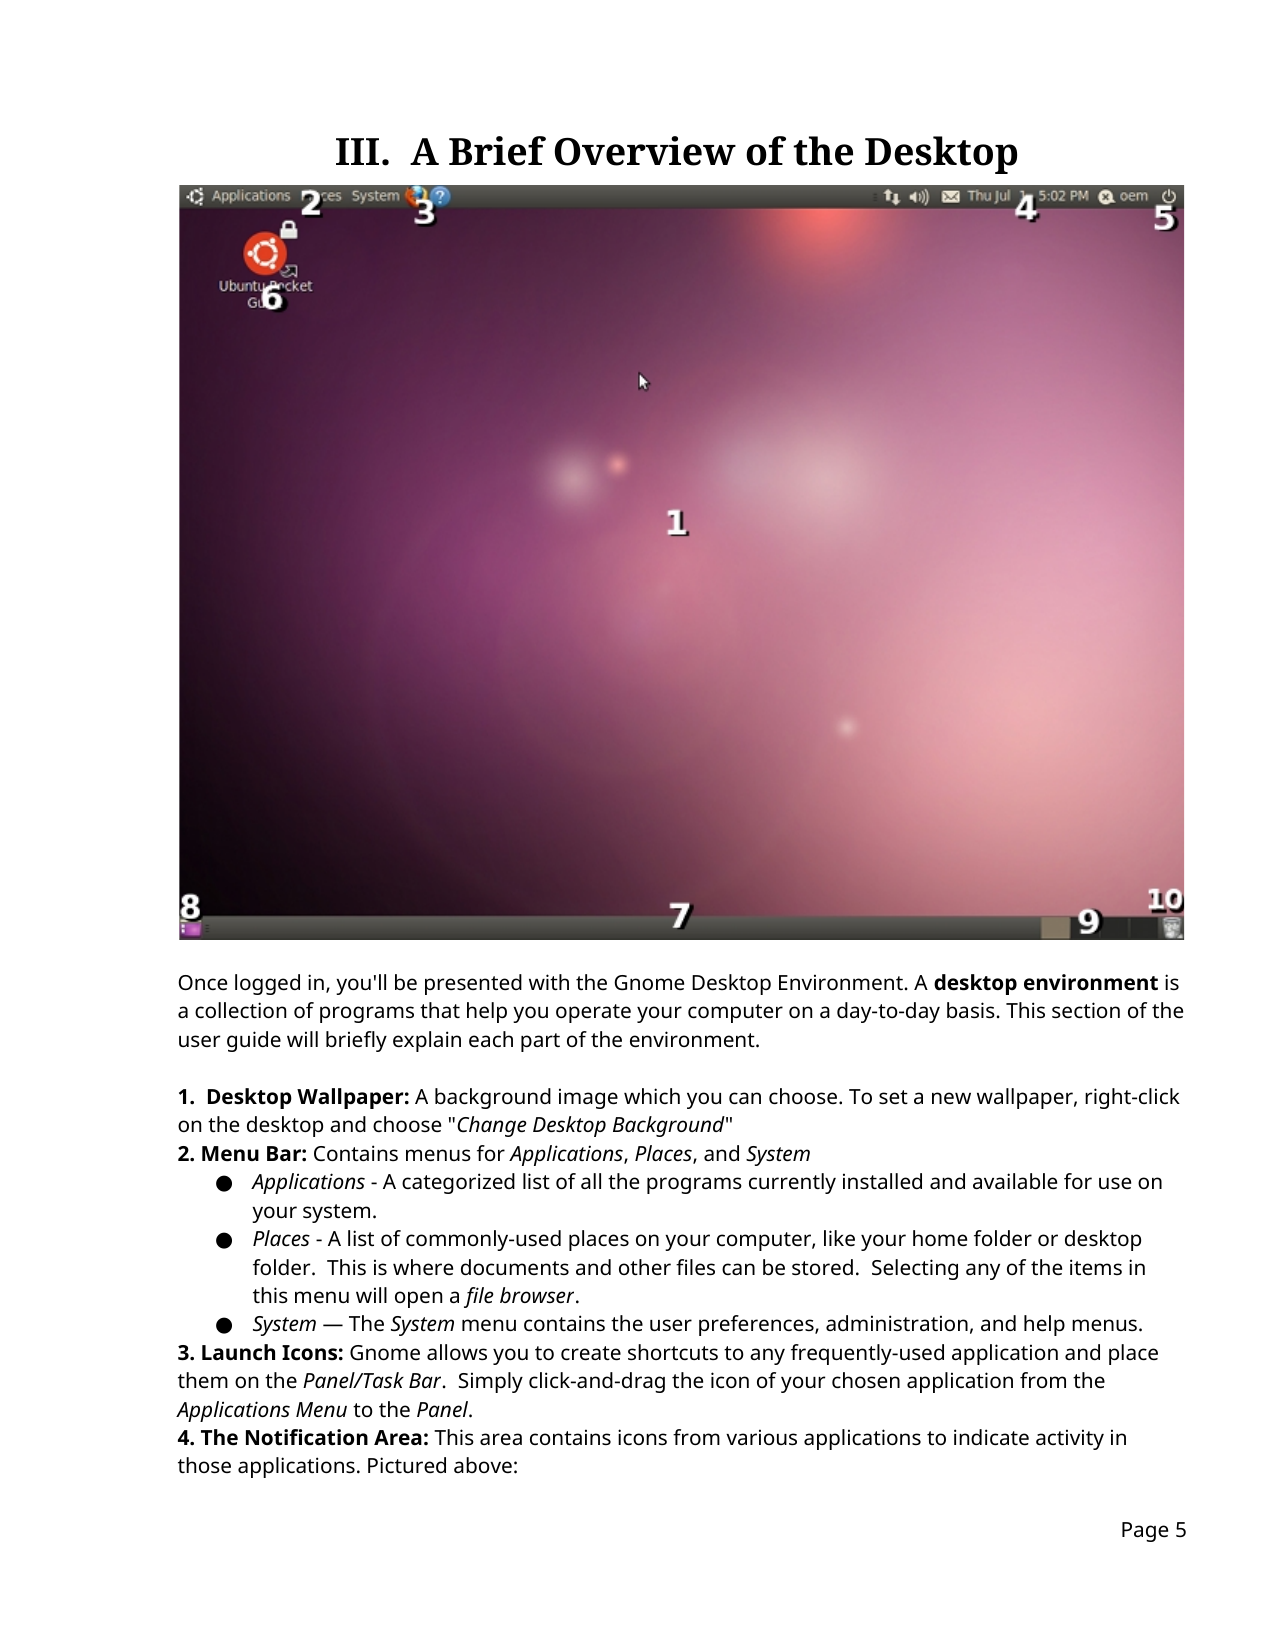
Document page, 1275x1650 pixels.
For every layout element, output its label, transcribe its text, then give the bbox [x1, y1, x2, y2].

text 3. Launch Icons: Gnome allows you to create shortcuts to any frequently-used application and place them on the Panel/Task Bar. Simply click-and-drag the icon of your chosen application from the Applications Menu to the Panel. [473, 1338, 1186, 1423]
text 1. Desktop Wallpaper: A background image which you can choose. To set a new wallpaper, right-click on the desktop and choose "Change Desktop Background" [733, 1110, 1186, 1139]
list Places - A list of commonly-used places on your computer, like your home folder or desktop folder. This is where documents and other files can be stored. Selecting any of the items in this menu will open a file browser. [580, 1224, 1186, 1309]
text 2. Menu Bar: Contains menus for Applications, Places, and System [813, 1139, 1186, 1167]
list System — The System menu contains the user preferences, administration, and help menus. [215, 1309, 1186, 1338]
picture [179, 185, 1185, 940]
text Once logged in, you'll be presented with the Gnome Desktop Environment. A desktop environment is a collection of programs that help you operate your computer on a day-to-day basis. This section of the user guide will briefly explain each part of the environment. [766, 968, 1186, 1053]
list Applications - A categorized list of all the programs currently installed and available for use on your system. [377, 1167, 1186, 1224]
subtitle III. A Brief Overview of the Desktop [1029, 125, 1177, 176]
text 4. The Notification Area: This area contains icons from various applications to indicate activity in those applications. Pictured above: [518, 1423, 1186, 1480]
subtitle III. A Brief Overview of the Desktop [187, 125, 335, 176]
